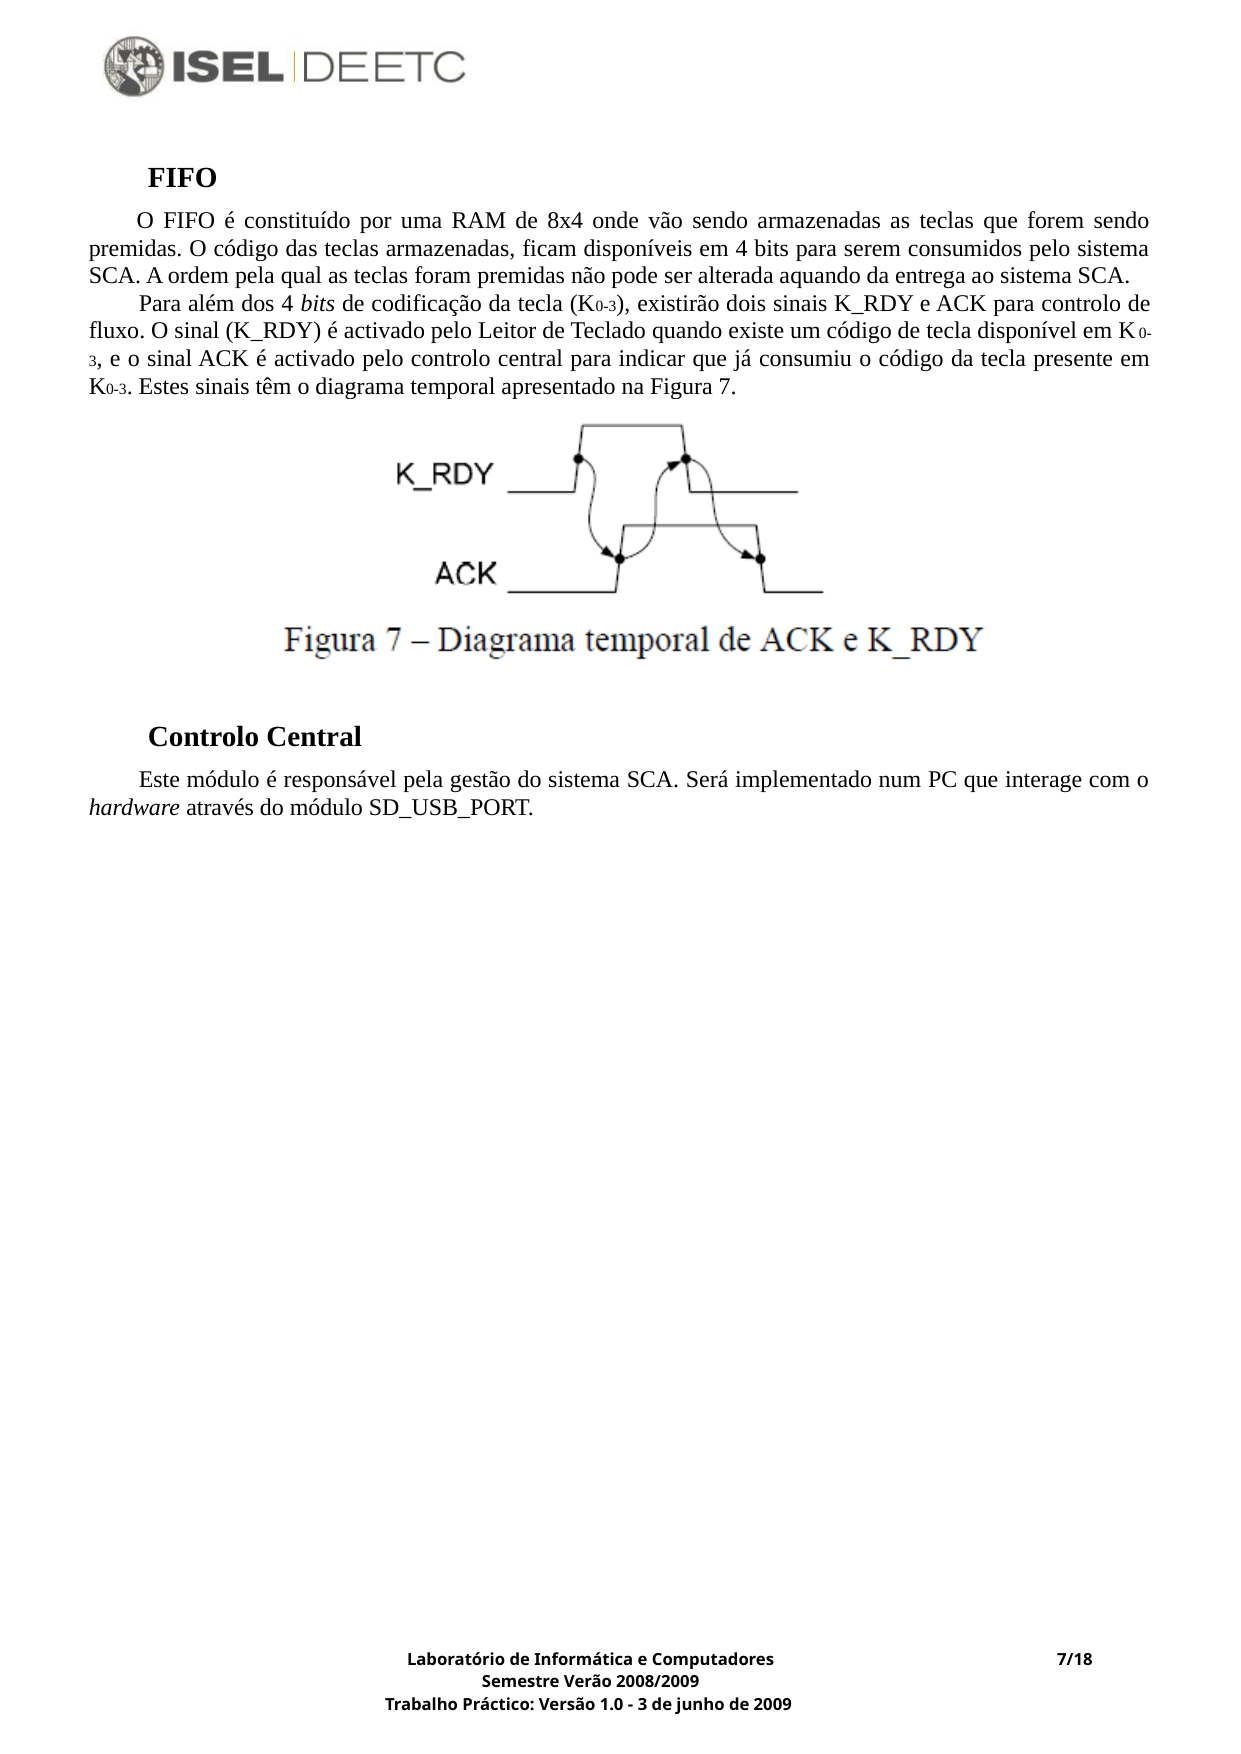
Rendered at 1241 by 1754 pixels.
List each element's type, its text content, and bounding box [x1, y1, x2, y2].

subtitle Controlo Central [88, 719, 1152, 753]
subtitle FIFO [88, 160, 1152, 194]
picture [235, 399, 1005, 667]
text O FIFO é constituído por uma RAM de 8x4 onde vão sendo armazenadas as teclas que forem sendo premidas. O código das teclas armazenadas, ficam disponíveis em 4 bits para serem consumidos pelo sistema SCA. A ordem pela qual as teclas foram premidas não pode ser alterada aquando da entrega ao sistema SCA. [88, 206, 1152, 289]
picture [94, 21, 496, 122]
text Este módulo é responsável pela gestão do sistema SCA. Será implementado num PC que interage com o hardware através do módulo SD_USB_PORT. [88, 765, 1152, 820]
text Para além dos 4 bits de codificação da tecla (K0-3), existirão dois sinais K_RDY e ACK para controlo de fluxo. O sinal (K_RDY) é activado pelo Leitor de Teclado quando existe um código de tecla disponível em K0-3, e o sinal ACK é activado pelo controlo central para indicar que já consumiu o código da tecla presente em K0-3. Estes sinais têm o diagrama temporal apresentado na Figura 7. [88, 289, 1152, 399]
